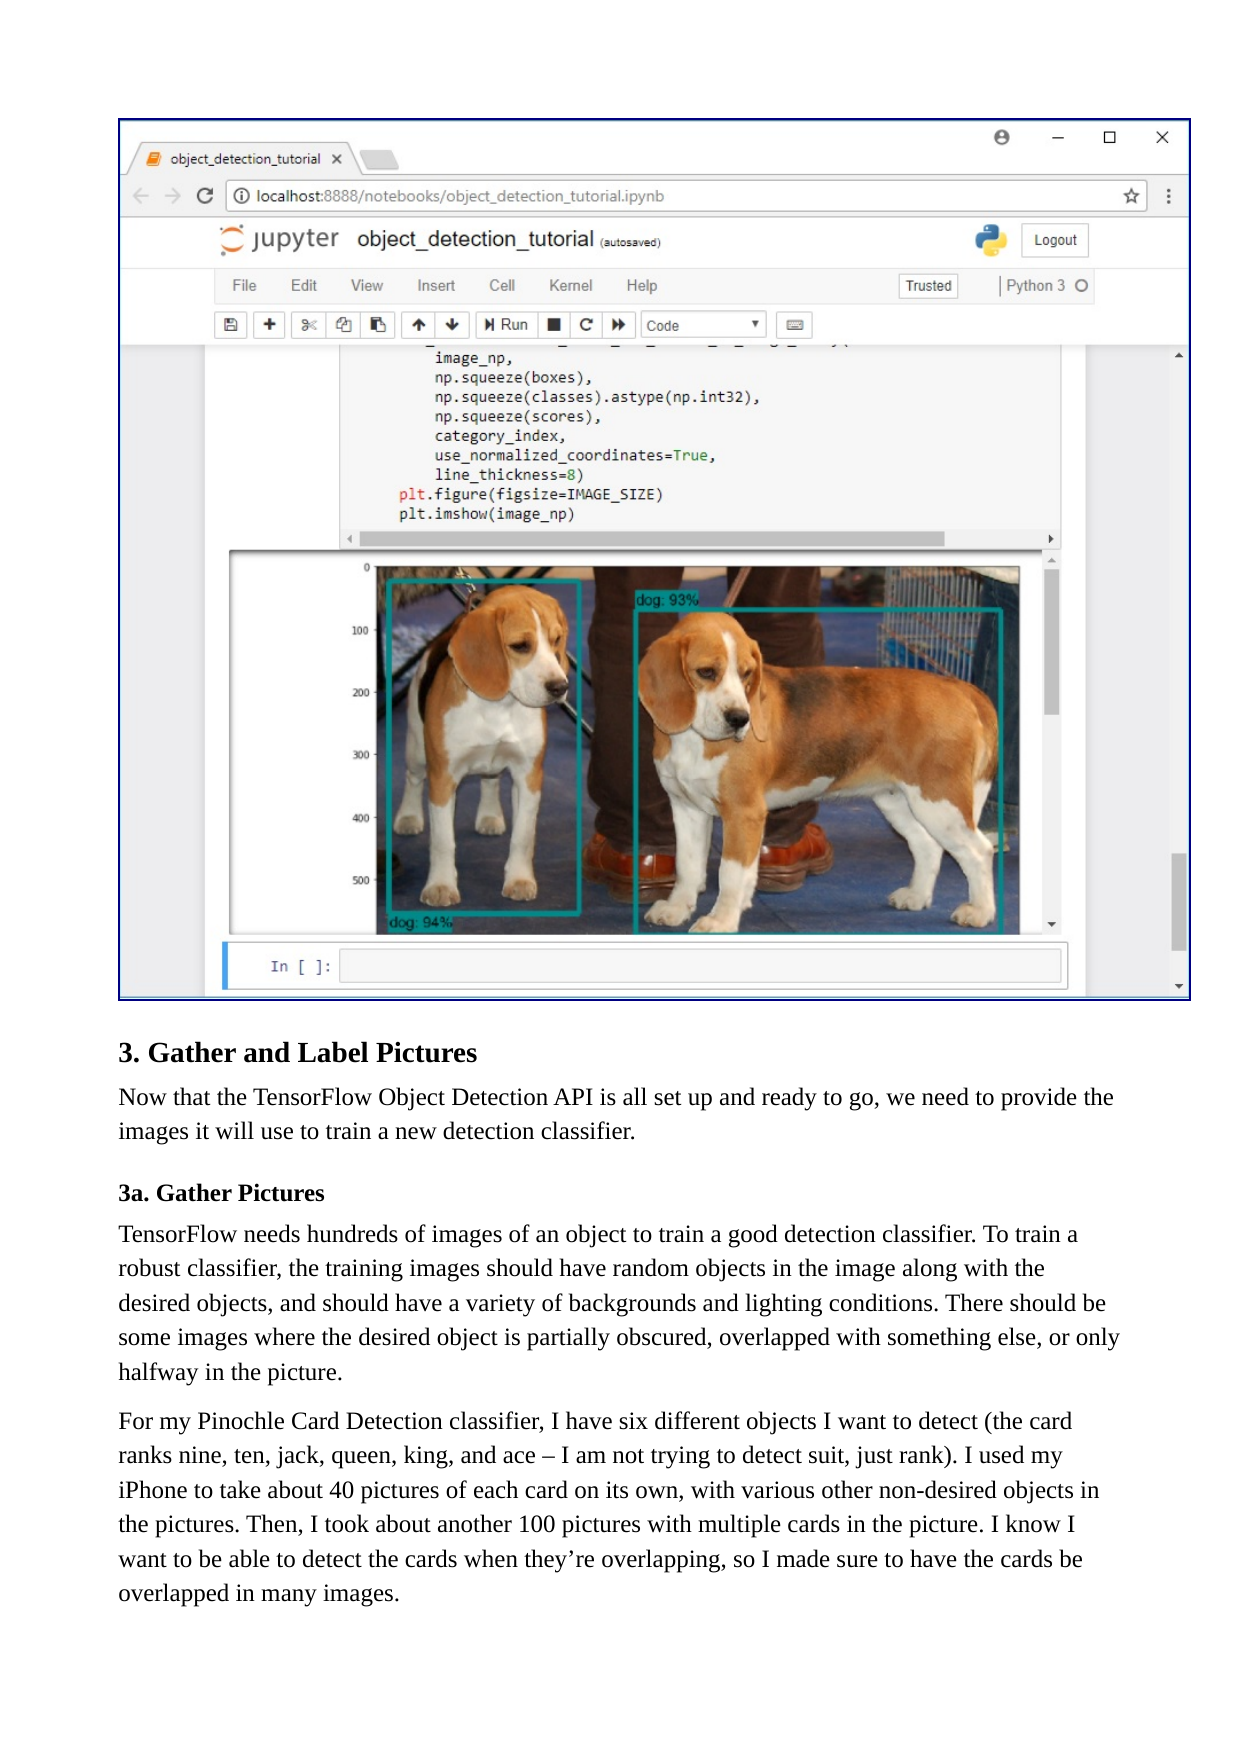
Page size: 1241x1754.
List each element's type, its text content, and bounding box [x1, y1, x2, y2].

picture [120, 120, 1189, 999]
text TensorFlow needs hundreds of images of an object to train a good detection classifier. To train a robust classifier, the training images should have random objects in the image along with the desired objects, and should have a variety of backgrounds and lighting conditions. There should be some images where the desired object is partially obscured, overlapped with something else, or only halfway in the picture. [118, 1219, 1122, 1386]
subtitle 3a. Gather Pictures [118, 1178, 1122, 1206]
subtitle 3. Gather and Label Pictures [118, 1036, 1122, 1069]
text For my Pinochle Card Detection classifier, I have six different objects I want to detect (the card ranks nine, ten, jack, queen, king, and ace – I am not trying to detect suit, just rank). I used my iPhone to take about 40 pictures of each card on its own, with various other non-desired objects in the pictures. Then, I took about another 100 pictures with multiple cards in the picture. I know I want to be able to detect the cards when they’re overlapping, so I made sure to have the cards be overlapped in many images. [118, 1406, 1122, 1607]
text Now that the TensorFlow Object Detection API is all set up and ready to go, we need to provide the images it will use to train a new detection classifier. [118, 1082, 1122, 1145]
